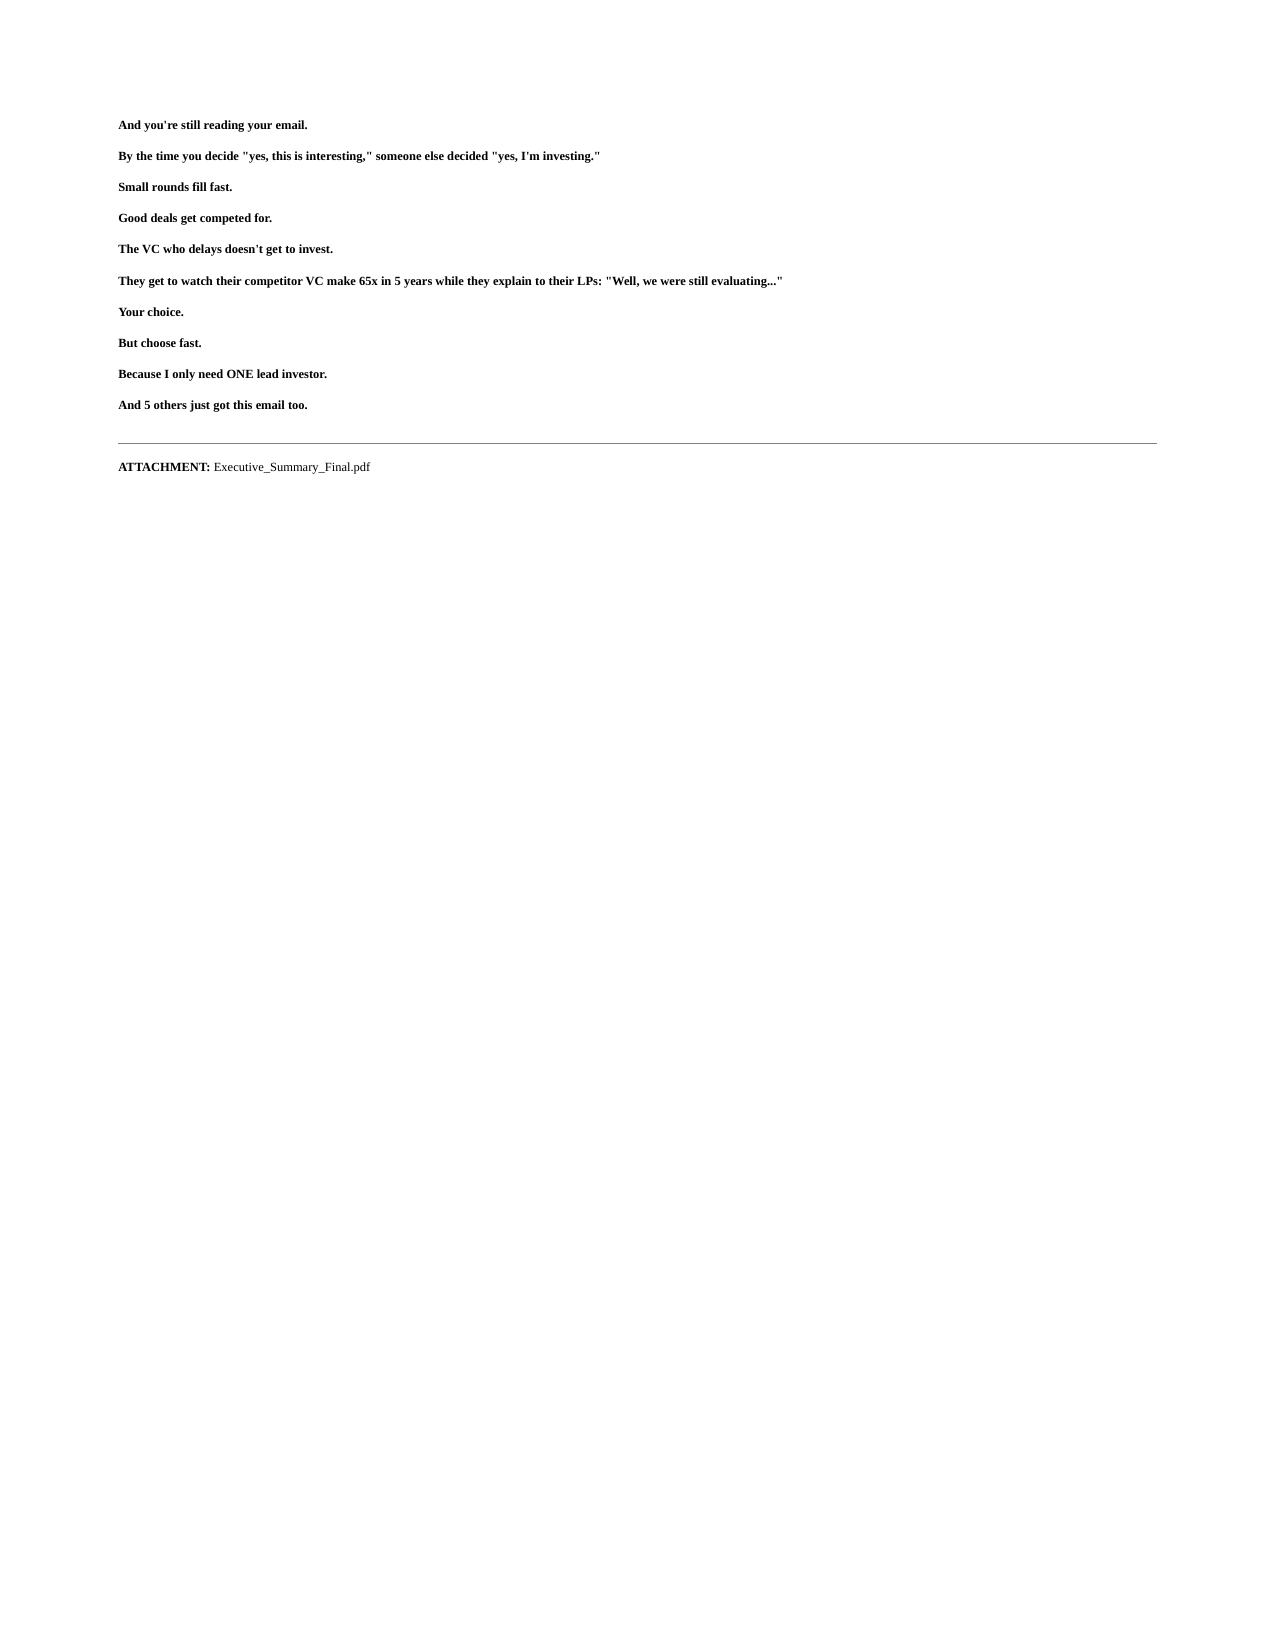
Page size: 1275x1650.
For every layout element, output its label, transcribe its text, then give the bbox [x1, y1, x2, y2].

text Your choice. [118, 304, 1157, 319]
text And 5 others just got this email too. [118, 397, 1157, 412]
text By the time you decide "yes, this is interesting," someone else decided "yes, I'm investing." [118, 149, 1157, 163]
text Small rounds fill fast. [118, 180, 1157, 194]
text The VC who delays doesn't get to invest. [118, 242, 1157, 257]
text Because I only need ONE lead investor. [118, 366, 1157, 381]
text But choose fast. [118, 335, 1157, 350]
text Good deals get competed for. [118, 211, 1157, 226]
text And you're still reading your email. [118, 118, 1157, 132]
text They get to watch their competitor VC make 65x in 5 years while they explain to their LPs: "Well, we were still evaluating..." [118, 273, 1157, 288]
text ATTACHMENT: Executive_Summary_Final.pdf [118, 460, 1157, 474]
